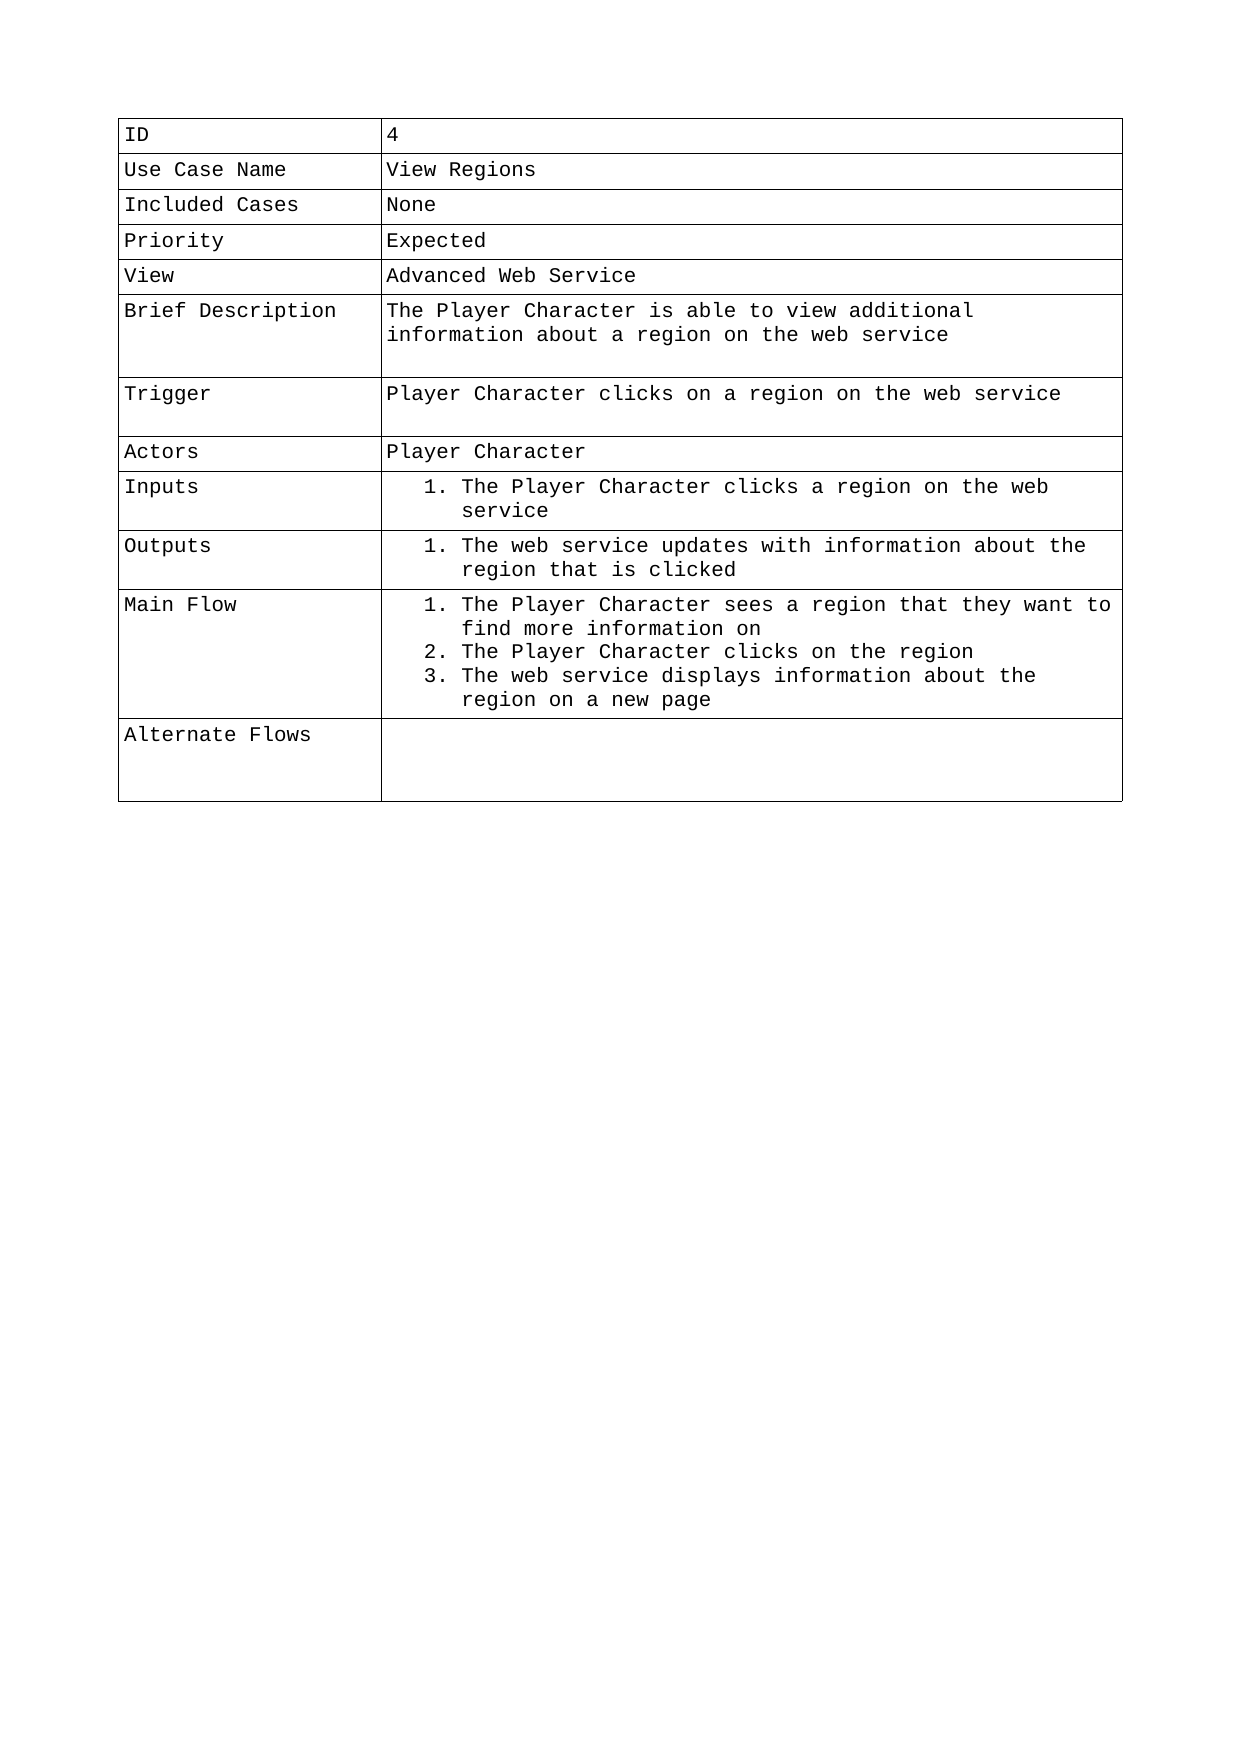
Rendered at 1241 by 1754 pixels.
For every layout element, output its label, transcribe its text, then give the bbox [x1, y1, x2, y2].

table_cell The web service updates with information about the region that is clicked [382, 531, 1122, 588]
table_cell The Player Character clicks a region on the web service [382, 472, 1122, 529]
table_cell Included Cases [119, 190, 381, 224]
table_cell Player Character [382, 437, 1122, 471]
table_cell Advanced Web Service [382, 260, 1122, 294]
table_cell Expected [382, 225, 1122, 259]
table_cell Alternate Flows [119, 719, 381, 801]
table_cell Actors [119, 437, 381, 471]
table_cell [382, 719, 1122, 801]
table_cell The Player Character is able to view additional information about a region on the web service [382, 295, 1122, 377]
table_cell Main Flow [119, 590, 381, 718]
table_cell Outputs [119, 531, 381, 588]
table_header ID [119, 119, 381, 153]
table_cell Inputs [119, 472, 381, 529]
table_cell Player Character clicks on a region on the web service [382, 378, 1122, 436]
table_header 4 [382, 119, 1122, 153]
table_cell Priority [119, 225, 381, 259]
table_cell Use Case Name [119, 154, 381, 188]
table_cell The Player Character sees a region that they want to find more information on The Player Character clicks on the region The web service displays information about the region on a new page [382, 590, 1122, 718]
table_cell Brief Description [119, 295, 381, 377]
table_cell None [382, 190, 1122, 224]
table_cell Trigger [119, 378, 381, 436]
table_cell View [119, 260, 381, 294]
table_cell View Regions [382, 154, 1122, 188]
